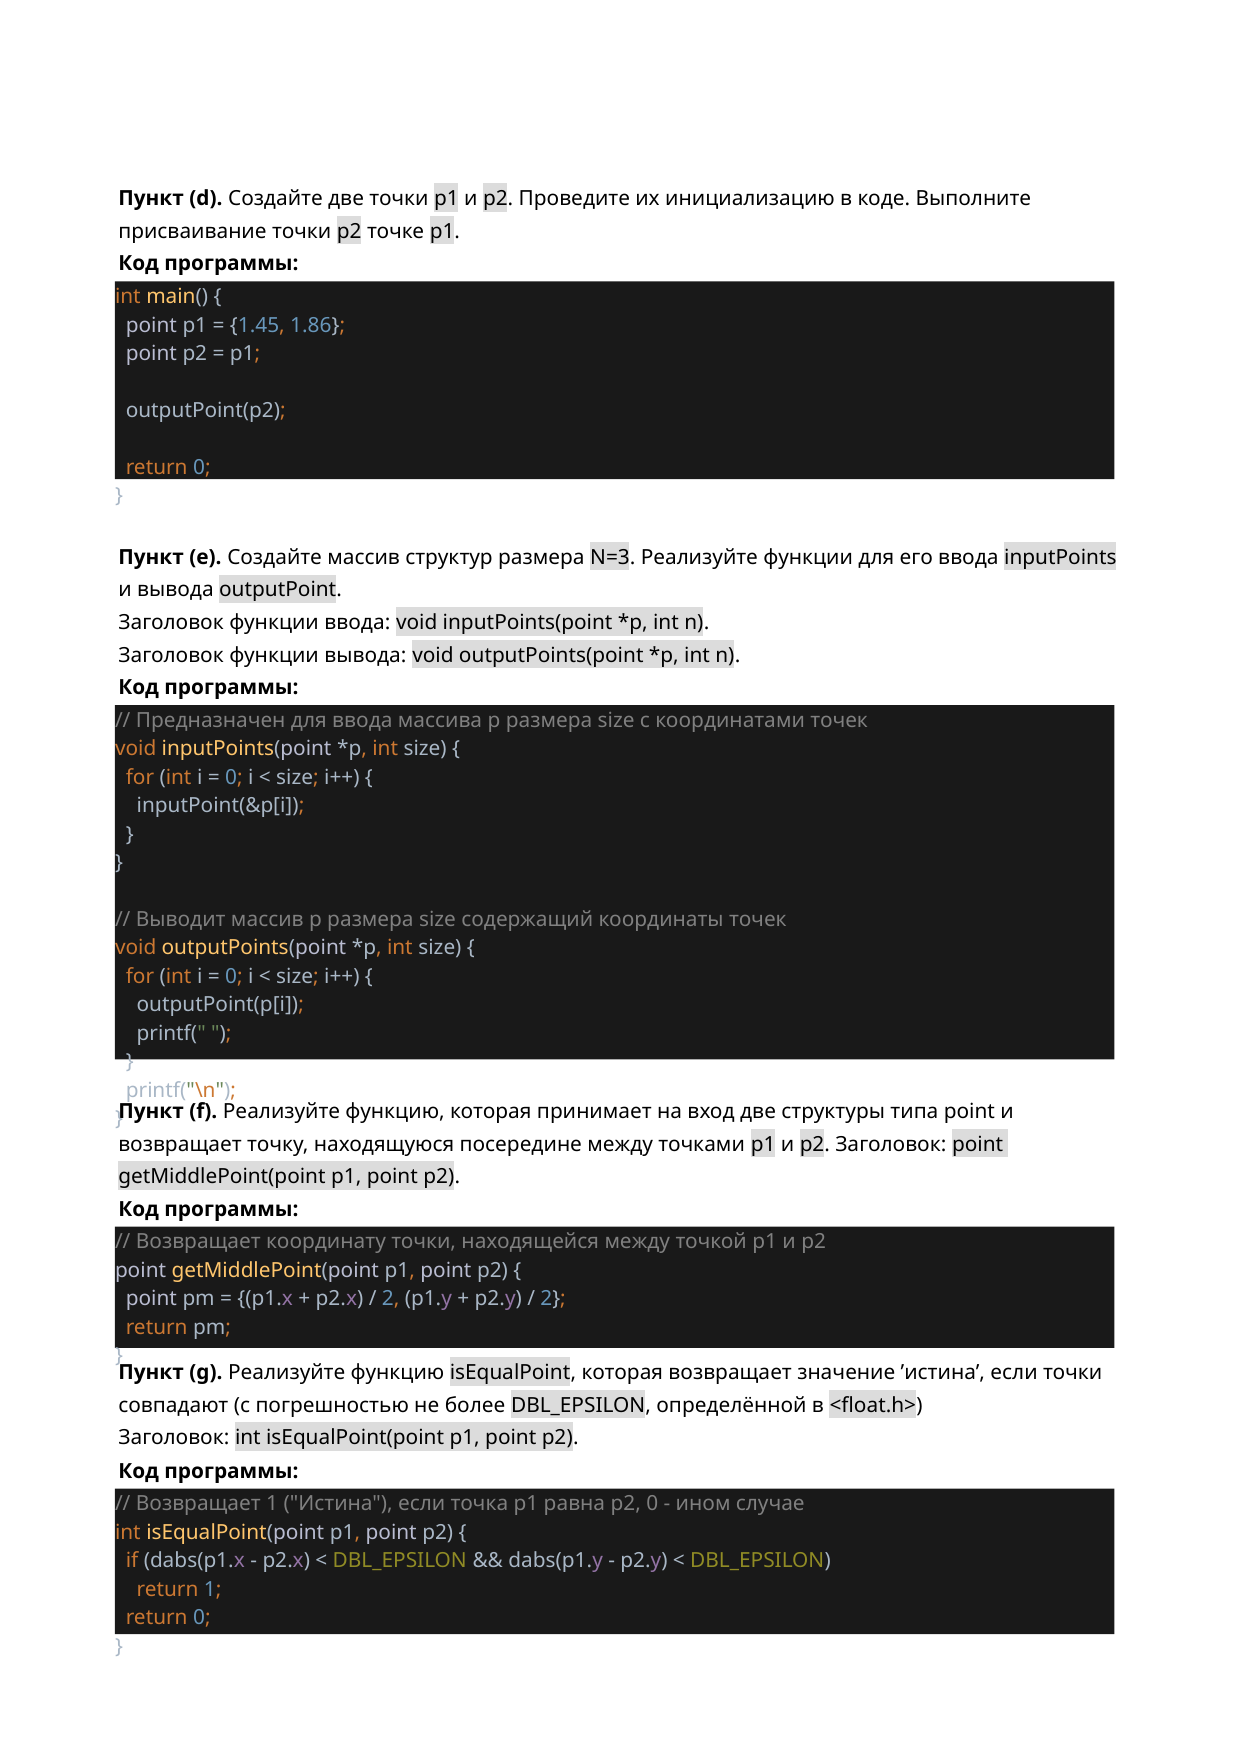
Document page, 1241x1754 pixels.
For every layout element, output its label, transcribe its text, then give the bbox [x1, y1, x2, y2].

text Пункт (e). Создайте массив структур размера N=3. Реализуйте функции для его ввода inputPoints и вывода outputPoint. [118, 542, 1122, 603]
text Код программы: [118, 1456, 1122, 1484]
text Пункт (d). Создайте две точки p1 и p2. Проведите их инициализацию в коде. Выполните присваивание точки p2 точке p1. [118, 183, 1122, 244]
text Пункт (f). Реализуйте функцию, которая принимает на вход две структуры типа point и возвращает точку, находящуюся посередине между точками p1 и p2. Заголовок: point getMiddlePoint(point p1, point p2). [118, 1096, 1122, 1190]
text Код программы: [118, 248, 1122, 277]
text Пункт (g). Реализуйте функцию isEqualPoint, которая возвращает значение ’истина’, если точки совпадают (с погрешностью не более DBL_EPSILON, определённой в <float.h>) [118, 1357, 1122, 1418]
text Заголовок функции ввода: void inputPoints(point *p, int n). [118, 607, 1122, 636]
text Код программы: [118, 1194, 1122, 1222]
text Заголовок функции вывода: void outputPoints(point *p, int n). [118, 640, 1122, 668]
text Заголовок: int isEqualPoint(point p1, point p2). [118, 1422, 1122, 1451]
text Код программы: [118, 672, 1122, 701]
